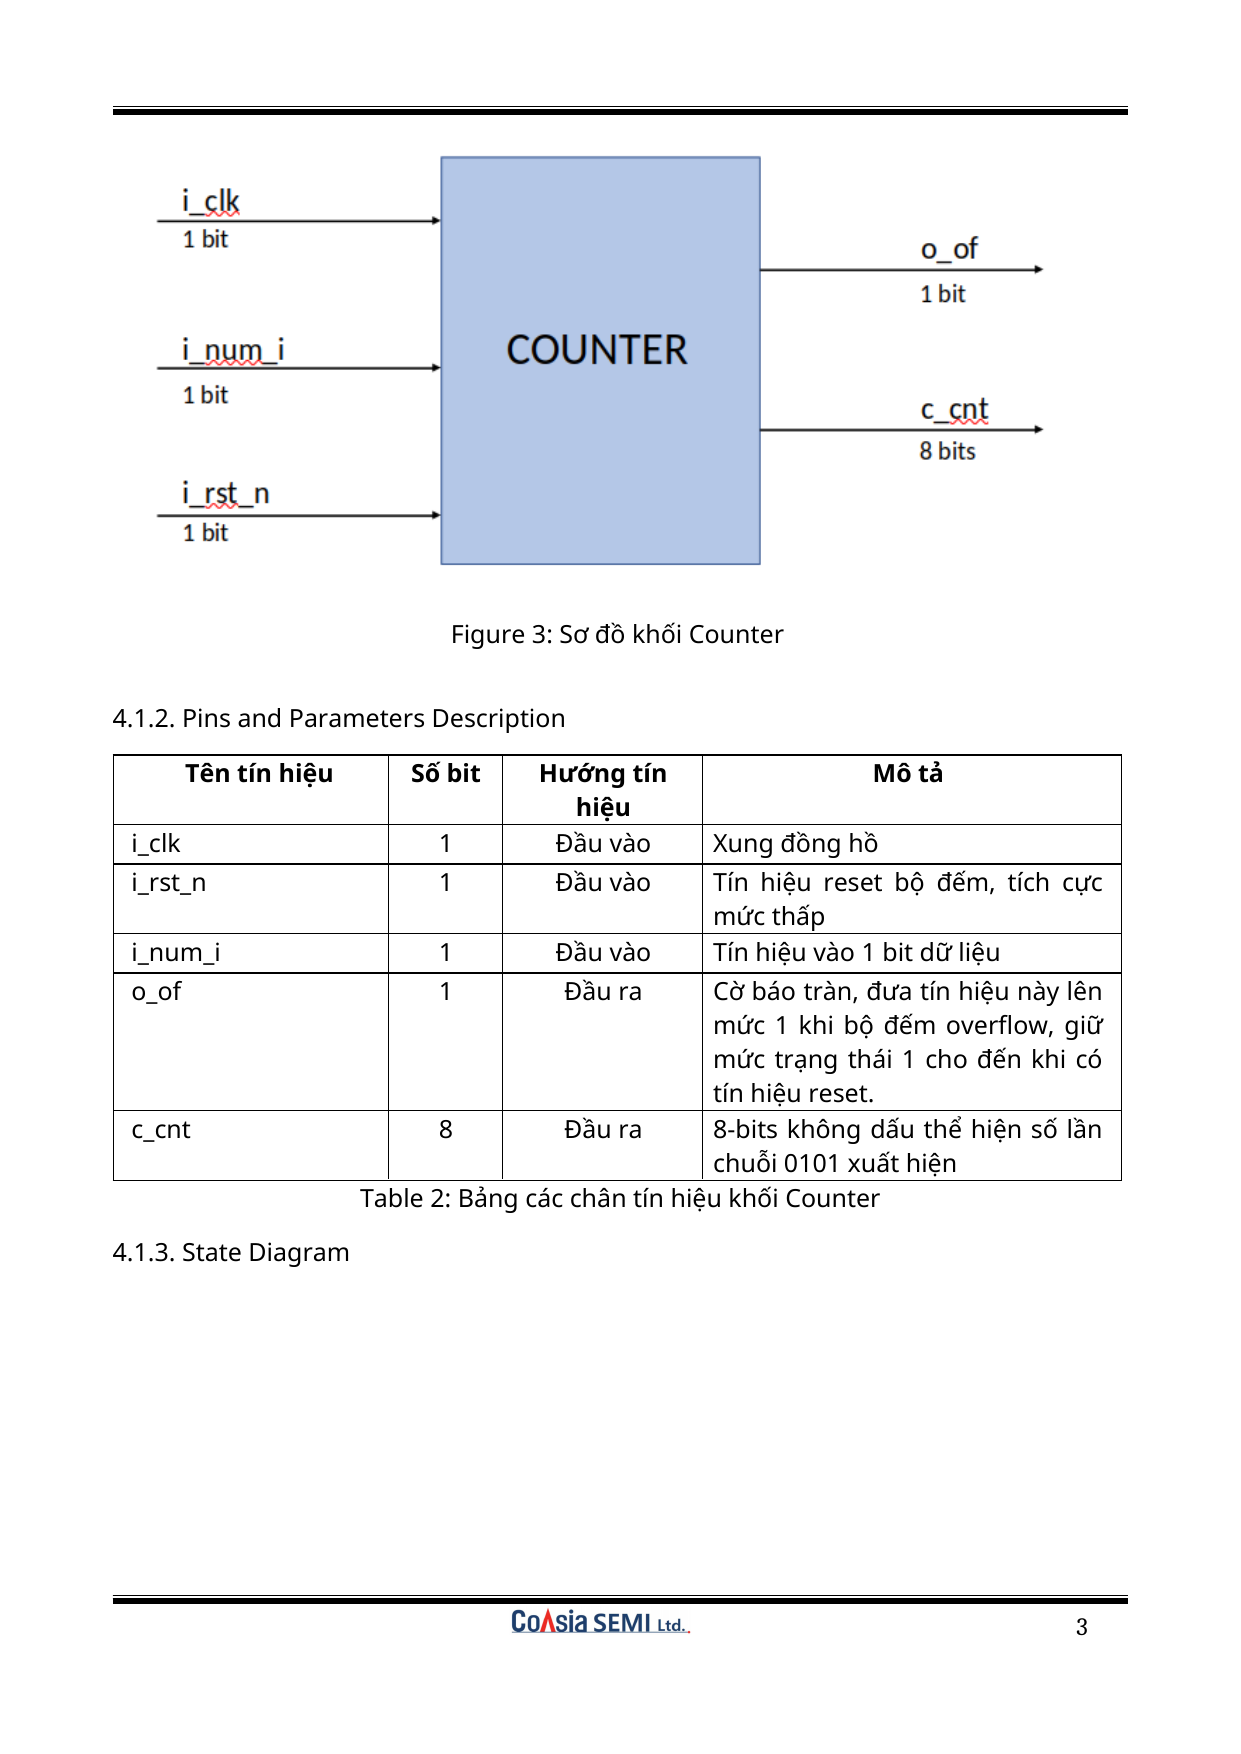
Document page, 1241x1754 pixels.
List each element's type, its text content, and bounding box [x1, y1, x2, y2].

table_cell Đầu vào [503, 825, 702, 863]
table_cell Tín hiệu reset bộ đếm, tích cực mức thấp [703, 865, 1121, 933]
table_header Số bit [389, 756, 502, 824]
table_cell i_num_i [114, 934, 388, 972]
table_cell 8-bits không dấu thể hiện số lần chuỗi 0101 xuất hiện [703, 1111, 1121, 1179]
text 4.1.2. Pins and Parameters Description [112, 701, 1128, 735]
table_cell Đầu ra [503, 1111, 702, 1179]
table_cell c_cnt [114, 1111, 388, 1179]
picture [112, 131, 1122, 589]
table_cell Cờ báo tràn, đưa tín hiệu này lên mức 1 khi bộ đếm overflow, giữ mức trạng thái 1 cho đến khi có tín hiệu reset. [703, 974, 1121, 1110]
table_cell Xung đồng hồ [703, 825, 1121, 863]
table_cell 8 [389, 1111, 502, 1179]
table_cell Đầu ra [503, 974, 702, 1110]
text Figure 3: Sơ đồ khối Counter [112, 589, 1122, 651]
picture [508, 1606, 692, 1635]
table_cell Đầu vào [503, 865, 702, 933]
table_header Hướng tín hiệu [503, 756, 702, 824]
table_cell 1 [389, 934, 502, 972]
table_cell 1 [389, 974, 502, 1110]
text 4.1.3. State Diagram [112, 1234, 1128, 1268]
table_header Mô tả [703, 756, 1121, 824]
table_cell o_of [114, 974, 388, 1110]
text Table 2: Bảng các chân tín hiệu khối Counter [112, 1181, 1128, 1215]
table_cell Tín hiệu vào 1 bit dữ liệu [703, 934, 1121, 972]
table_cell i_rst_n [114, 865, 388, 933]
table_cell Đầu vào [503, 934, 702, 972]
table_header Tên tín hiệu [114, 756, 388, 824]
table_cell 1 [389, 865, 502, 933]
table_cell 1 [389, 825, 502, 863]
table_cell i_clk [114, 825, 388, 863]
